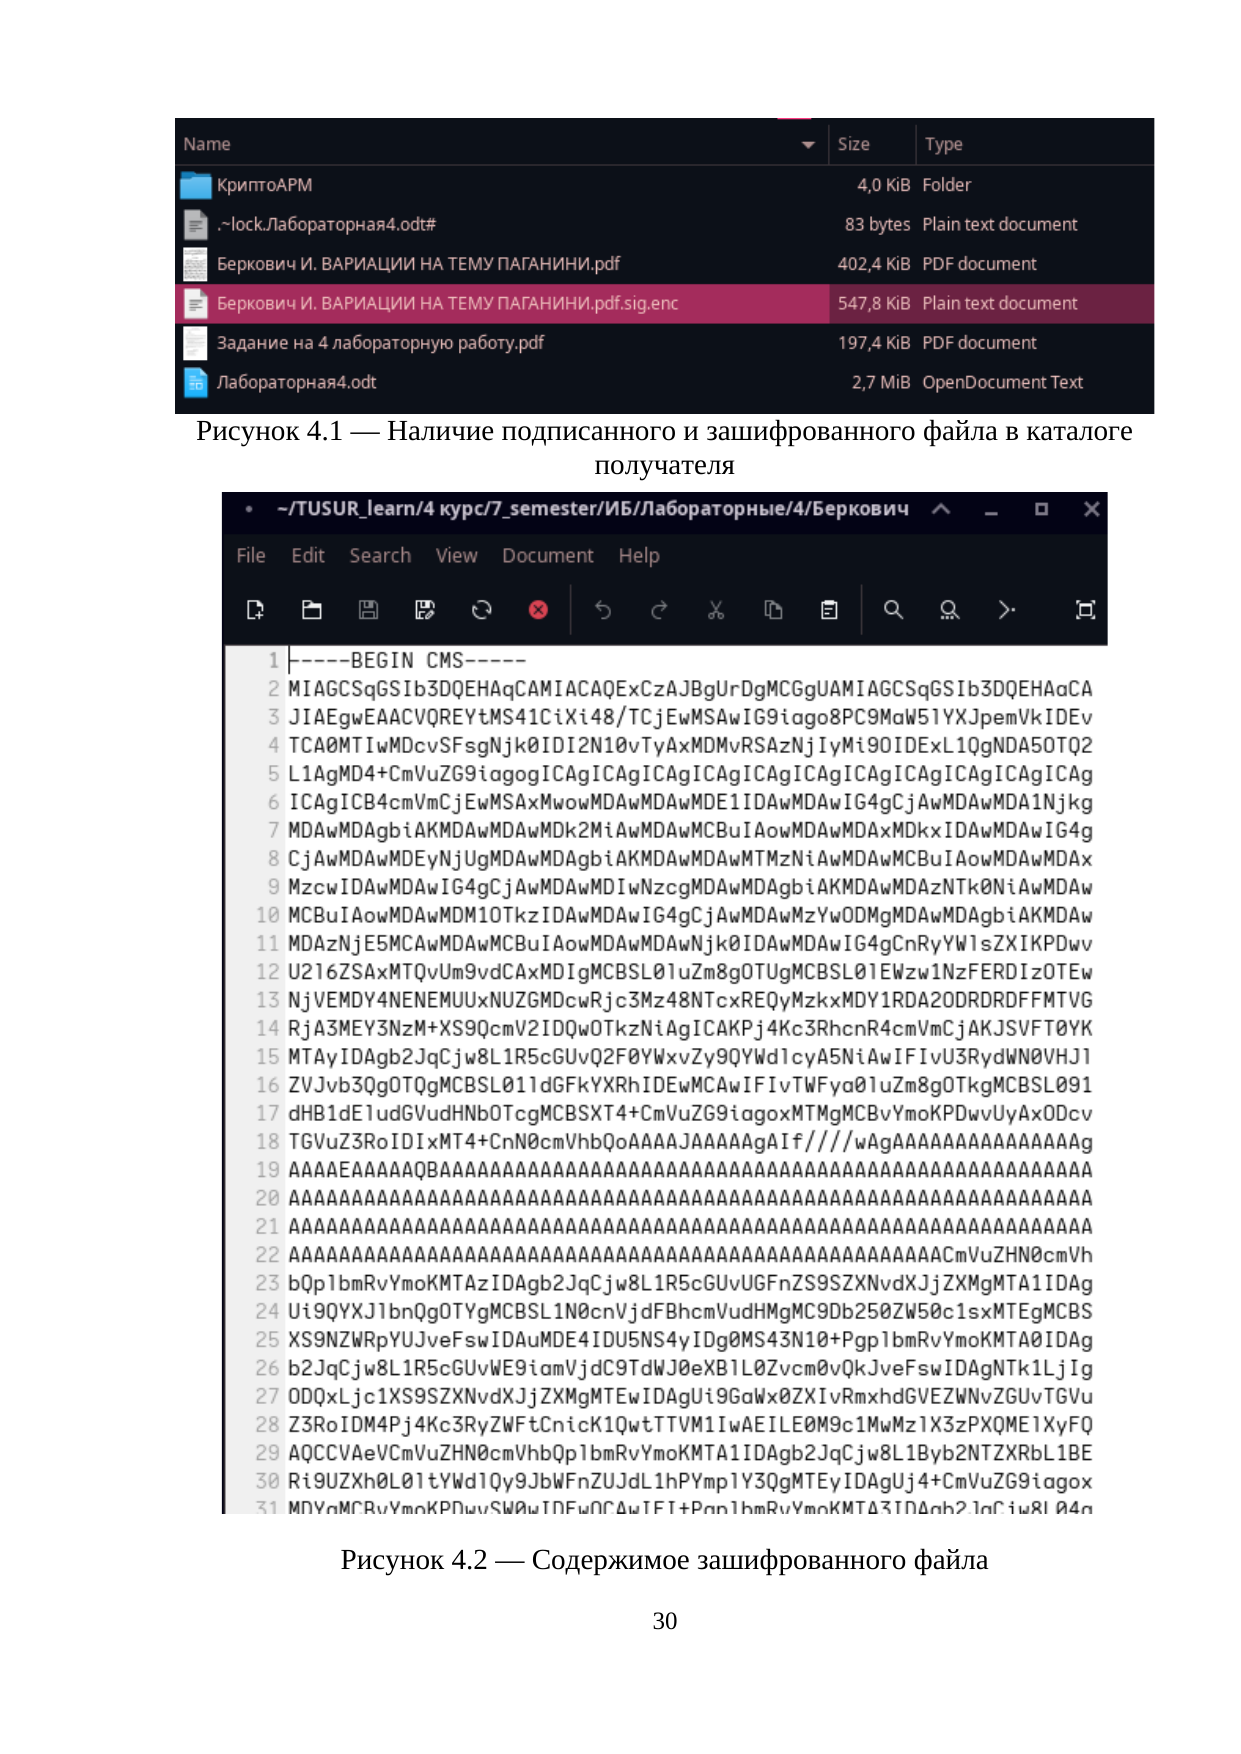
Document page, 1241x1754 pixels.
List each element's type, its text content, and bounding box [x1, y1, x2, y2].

title Рисунок 4.1 — Наличие подписанного и зашифрованного файла в каталоге получателя [177, 414, 1152, 481]
picture [175, 118, 1155, 414]
picture [221, 492, 1108, 1514]
title Рисунок 4.2 — Содержимое зашифрованного файла [177, 492, 1152, 1575]
